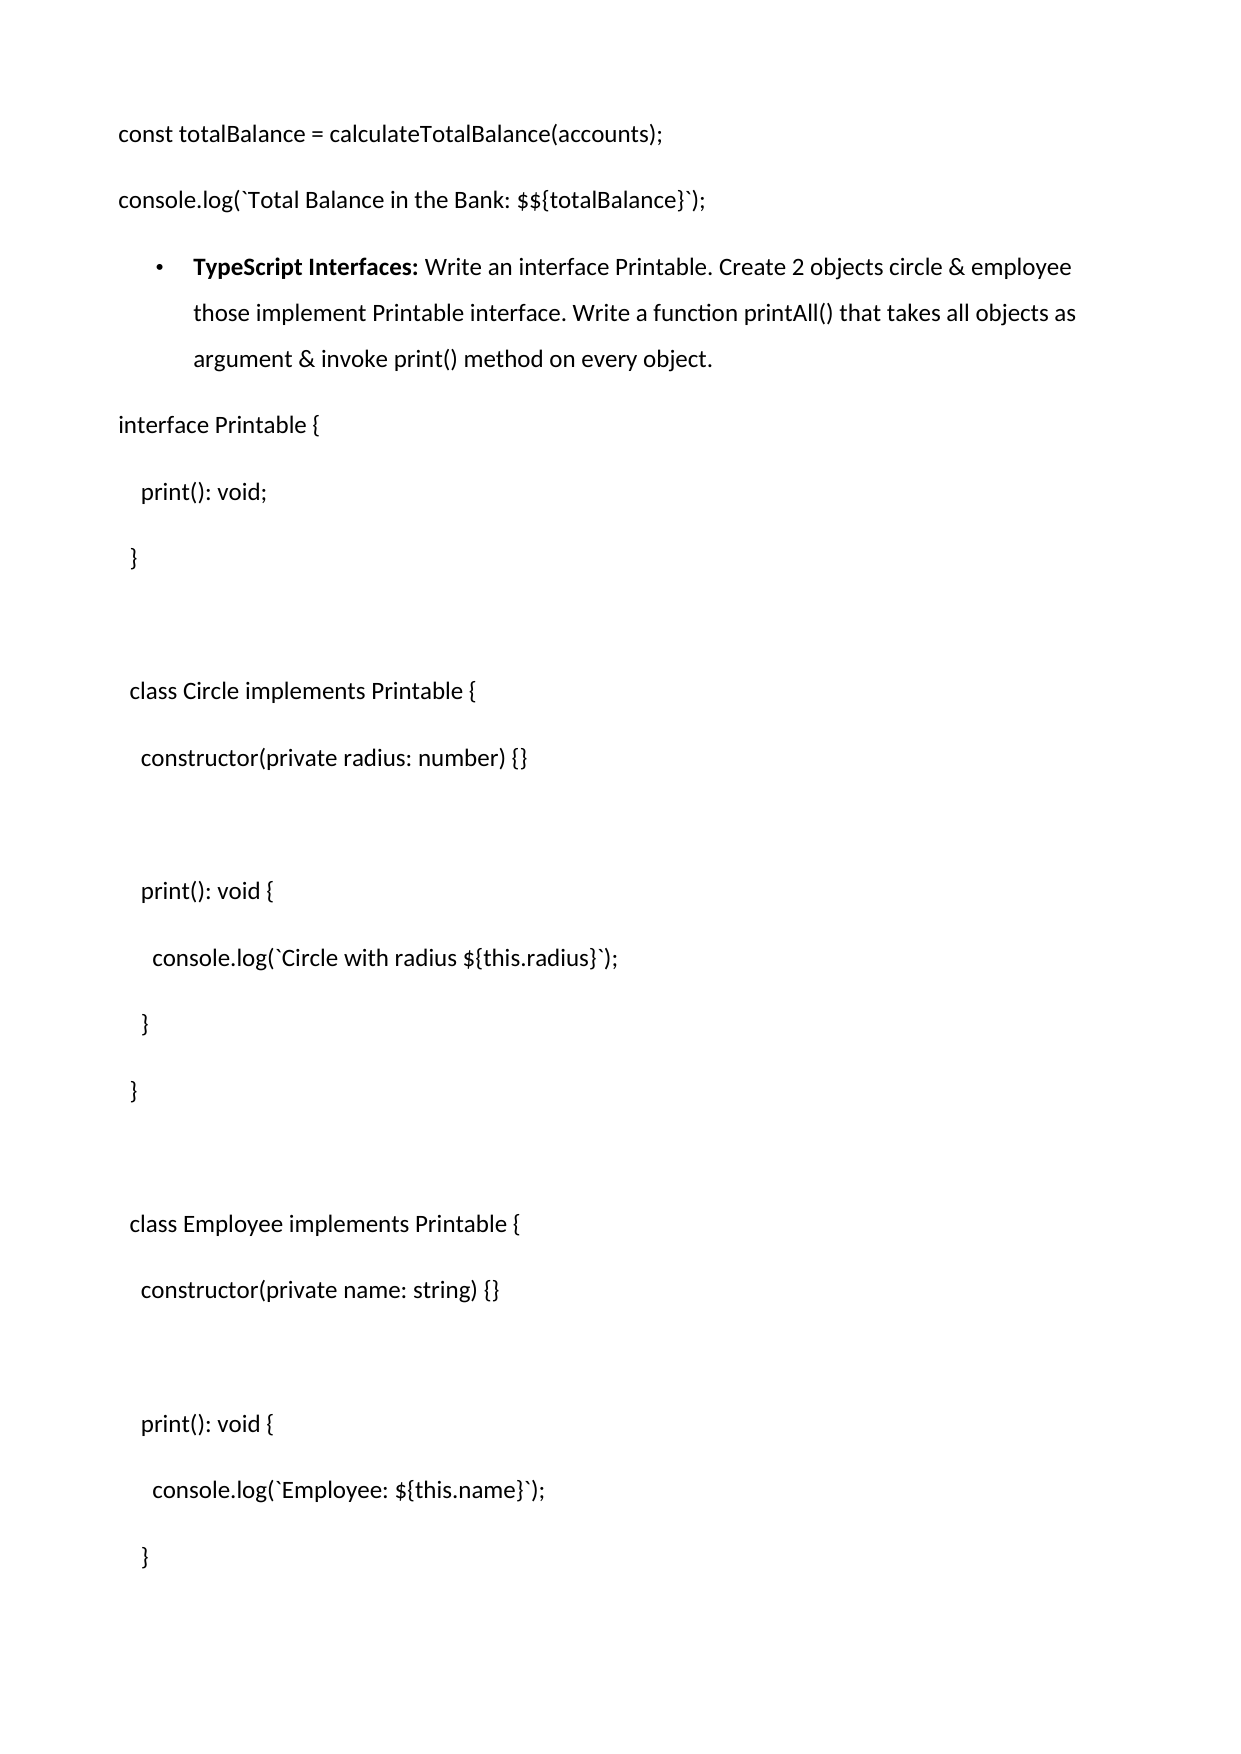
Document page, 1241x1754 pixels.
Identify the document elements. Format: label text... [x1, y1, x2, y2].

text interface Printable { [118, 409, 1122, 440]
text console.log(`Total Balance in the Bank: $${totalBalance}`); [118, 185, 1122, 215]
text } [118, 1075, 1122, 1105]
text print(): void { [118, 875, 1122, 906]
text class Circle implements Printable { [118, 676, 1122, 706]
text console.log(`Employee: ${this.name}`); [118, 1474, 1122, 1505]
text } [118, 1008, 1122, 1039]
list TypeScript Interfaces: Write an interface Printable. Create 2 objects circle & employee those implement Printable interface. Write a function printAll() that takes all objects as argument & invoke print() method on every object. [156, 251, 1122, 373]
text constructor(private name: string) {} [118, 1274, 1122, 1305]
text } [118, 1541, 1122, 1571]
text class Employee implements Printable { [118, 1208, 1122, 1238]
text console.log(`Circle with radius ${this.radius}`); [118, 942, 1122, 972]
text constructor(private radius: number) {} [118, 742, 1122, 773]
text print(): void; [118, 476, 1122, 506]
text const totalBalance = calculateTotalBalance(accounts); [118, 118, 1122, 149]
text print(): void { [118, 1408, 1122, 1438]
text } [118, 542, 1122, 573]
